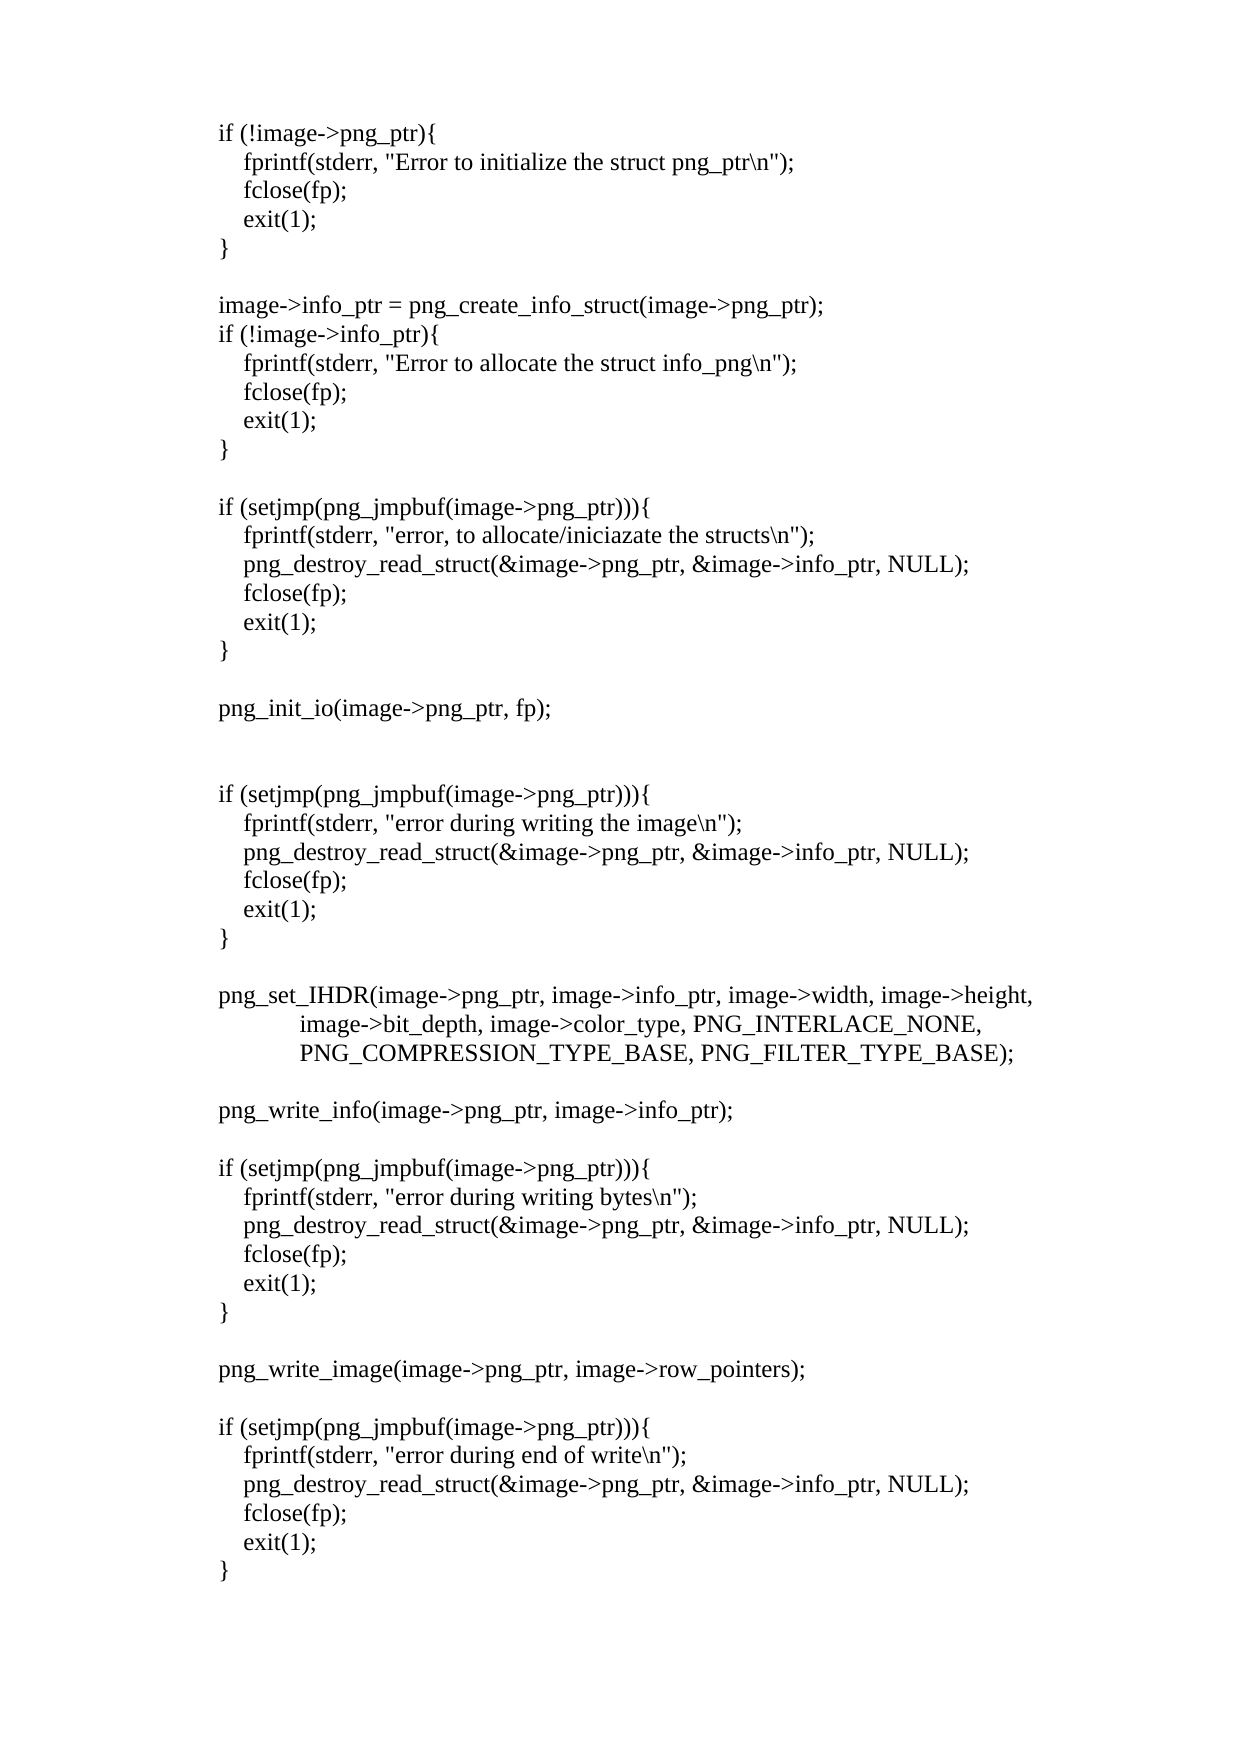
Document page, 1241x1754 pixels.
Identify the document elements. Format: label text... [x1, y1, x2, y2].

text fprintf(stderr, "error during writing bytes\n"); [118, 1182, 1149, 1211]
text png_destroy_read_struct(&image->png_ptr, &image->info_ptr, NULL); [118, 837, 1149, 866]
text png_write_image(image->png_ptr, image->row_pointers); [118, 1354, 1149, 1383]
text exit(1); [118, 204, 1149, 233]
text } [118, 233, 1149, 262]
text fclose(fp); [118, 176, 1149, 204]
text png_destroy_read_struct(&image->png_ptr, &image->info_ptr, NULL); [118, 1211, 1149, 1239]
text fprintf(stderr, "Error to allocate the struct info_png\n"); [118, 348, 1149, 377]
text png_init_io(image->png_ptr, fp); [118, 693, 1149, 722]
text if (setjmp(png_jmpbuf(image->png_ptr))){ [118, 1153, 1149, 1182]
text exit(1); [118, 894, 1149, 923]
text if (setjmp(png_jmpbuf(image->png_ptr))){ [118, 779, 1149, 808]
text } [118, 923, 1149, 952]
text png_destroy_read_struct(&image->png_ptr, &image->info_ptr, NULL); [118, 1469, 1149, 1498]
text if (!image->png_ptr){ [118, 118, 1149, 147]
text png_write_info(image->png_ptr, image->info_ptr); [118, 1096, 1149, 1124]
text fclose(fp); [118, 866, 1149, 894]
text fclose(fp); [118, 1239, 1149, 1268]
text fclose(fp); [118, 578, 1149, 607]
text } [118, 1297, 1149, 1326]
text if (setjmp(png_jmpbuf(image->png_ptr))){ [118, 1412, 1149, 1441]
text exit(1); [118, 1268, 1149, 1297]
text if (setjmp(png_jmpbuf(image->png_ptr))){ [118, 492, 1149, 521]
text } [118, 636, 1149, 664]
text image->bit_depth, image->color_type, PNG_INTERLACE_NONE, [118, 1009, 1149, 1038]
text image->info_ptr = png_create_info_struct(image->png_ptr); [118, 291, 1149, 319]
text } [118, 434, 1149, 463]
text fprintf(stderr, "Error to initialize the struct png_ptr\n"); [118, 147, 1149, 176]
text if (!image->info_ptr){ [118, 319, 1149, 348]
text fprintf(stderr, "error, to allocate/iniciazate the structs\n"); [118, 521, 1149, 549]
text exit(1); [118, 1527, 1149, 1556]
text fclose(fp); [118, 377, 1149, 406]
text exit(1); [118, 607, 1149, 636]
text exit(1); [118, 406, 1149, 434]
text } [118, 1556, 1149, 1584]
text png_destroy_read_struct(&image->png_ptr, &image->info_ptr, NULL); [118, 549, 1149, 578]
text fprintf(stderr, "error during writing the image\n"); [118, 808, 1149, 837]
text fprintf(stderr, "error during end of write\n"); [118, 1441, 1149, 1469]
text PNG_COMPRESSION_TYPE_BASE, PNG_FILTER_TYPE_BASE); [118, 1038, 1149, 1067]
text fclose(fp); [118, 1498, 1149, 1527]
text png_set_IHDR(image->png_ptr, image->info_ptr, image->width, image->height, [118, 981, 1149, 1009]
